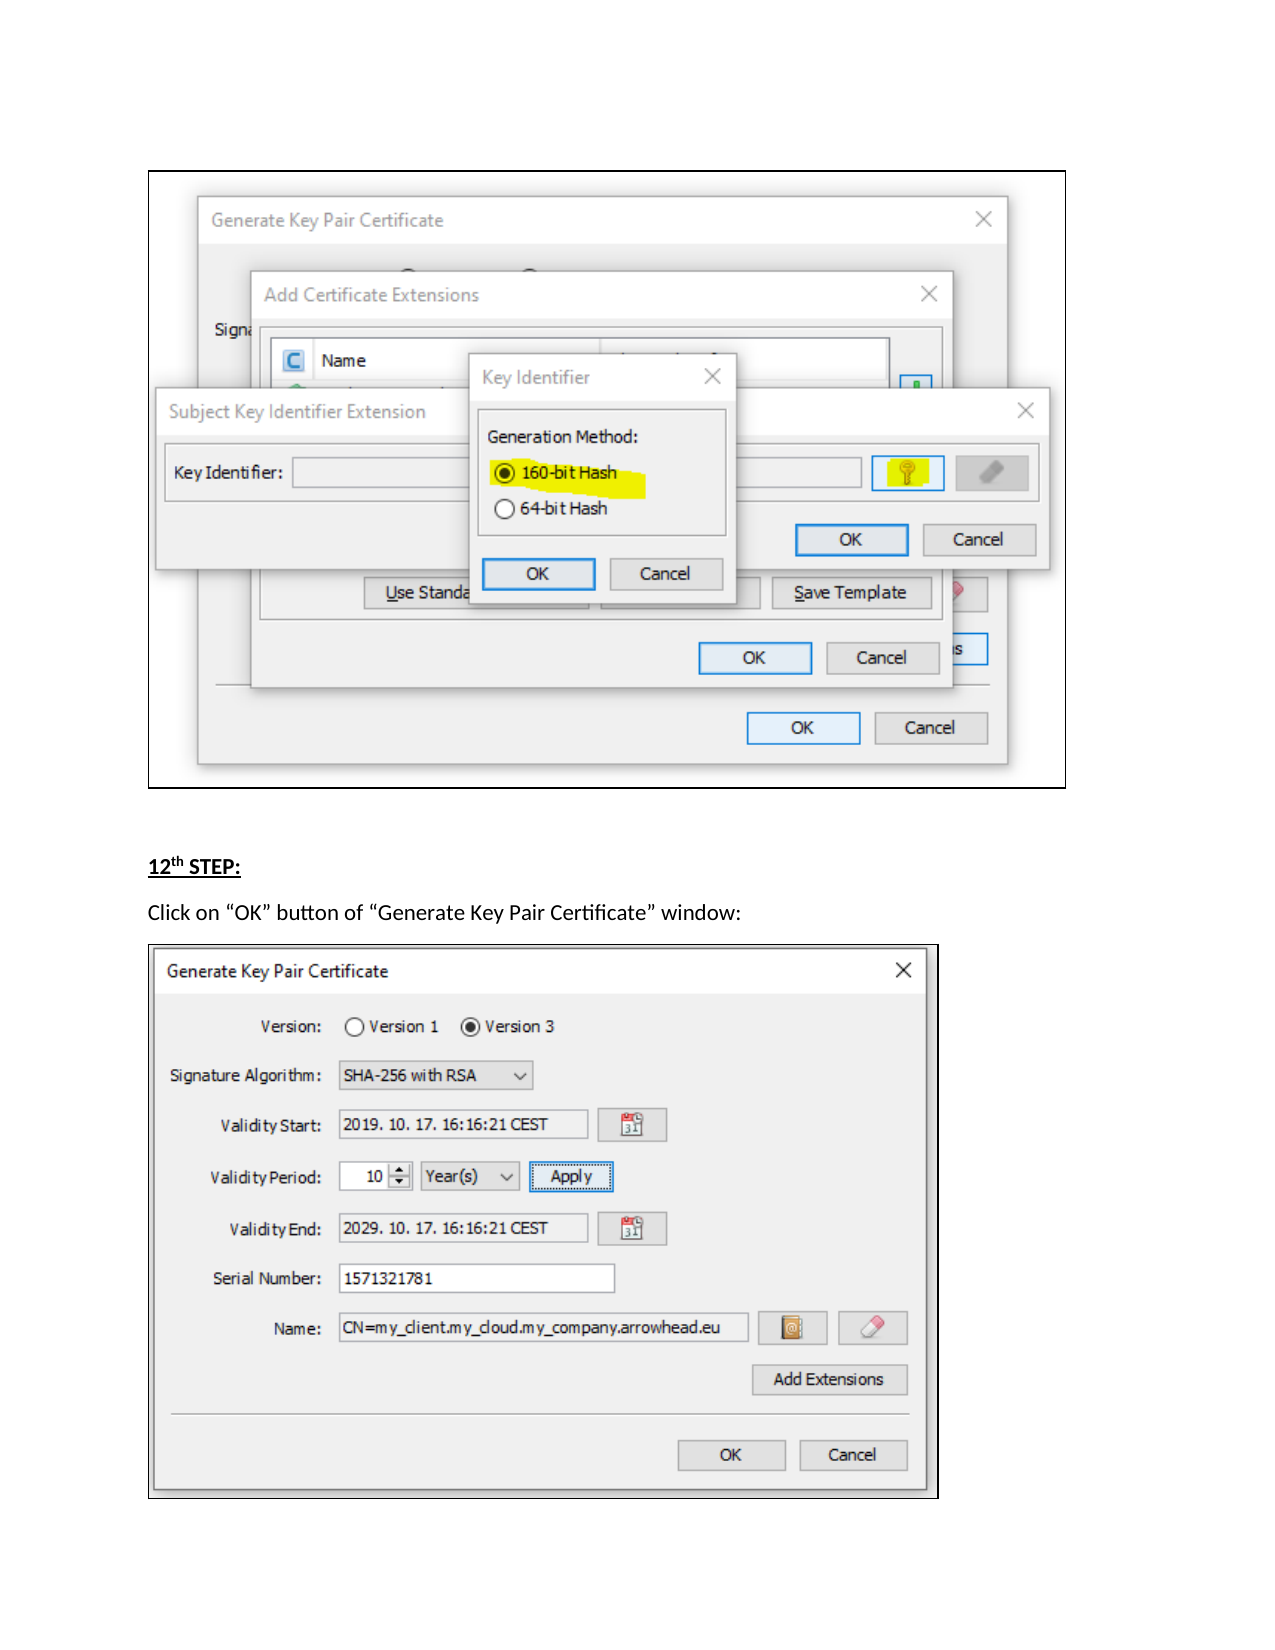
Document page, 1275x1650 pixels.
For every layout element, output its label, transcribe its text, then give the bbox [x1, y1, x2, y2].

text 12th STEP: [148, 852, 1127, 880]
picture [149, 172, 1065, 787]
picture [149, 945, 937, 1498]
text Click on “OK” button of “Generate Key Pair Certificate” window: [148, 898, 1127, 926]
